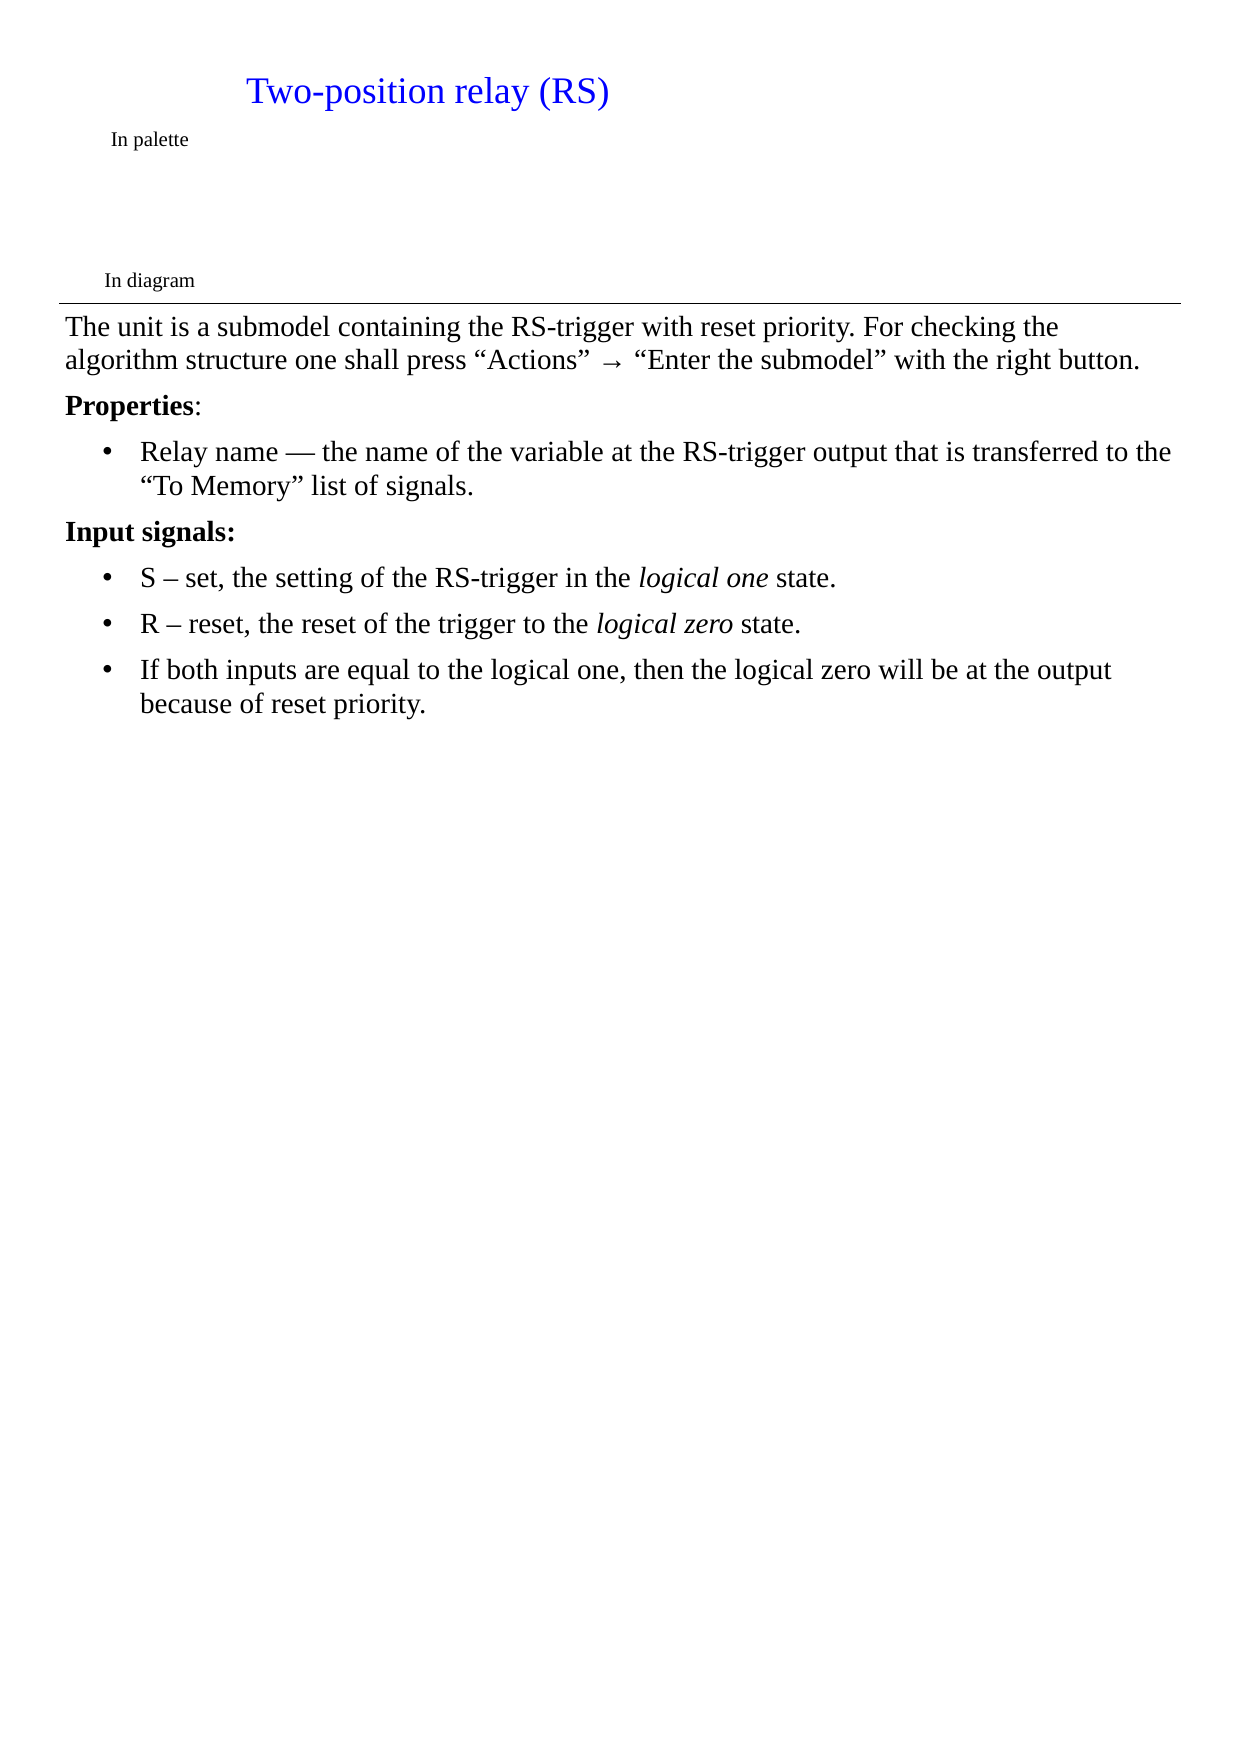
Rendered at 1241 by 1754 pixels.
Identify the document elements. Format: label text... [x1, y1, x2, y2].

table_cell [240, 161, 1181, 263]
table_cell [59, 161, 240, 263]
table_cell [240, 263, 1181, 303]
table_cell [240, 121, 1181, 161]
table_header Two-position relay (RS) [240, 59, 1181, 121]
table_cell In diagram [59, 263, 240, 303]
table_header [59, 59, 240, 121]
table_cell The unit is a submodel containing the RS-trigger with reset priority. For checking the algorithm structure one shall press “Actions” → “Enter the submodel” with the right button. Properties: Relay name — the name of the variable at the RS-trigger output that is transferred to the “To Memory” list of signals. Input signals: S – set, the setting of the RS-trigger in the logical one state. R – reset, the reset of the trigger to the logical zero state. If both inputs are equal to the logical one, then the logical zero will be at the output because of reset priority. [59, 304, 1181, 738]
table_cell In palette [59, 121, 240, 161]
